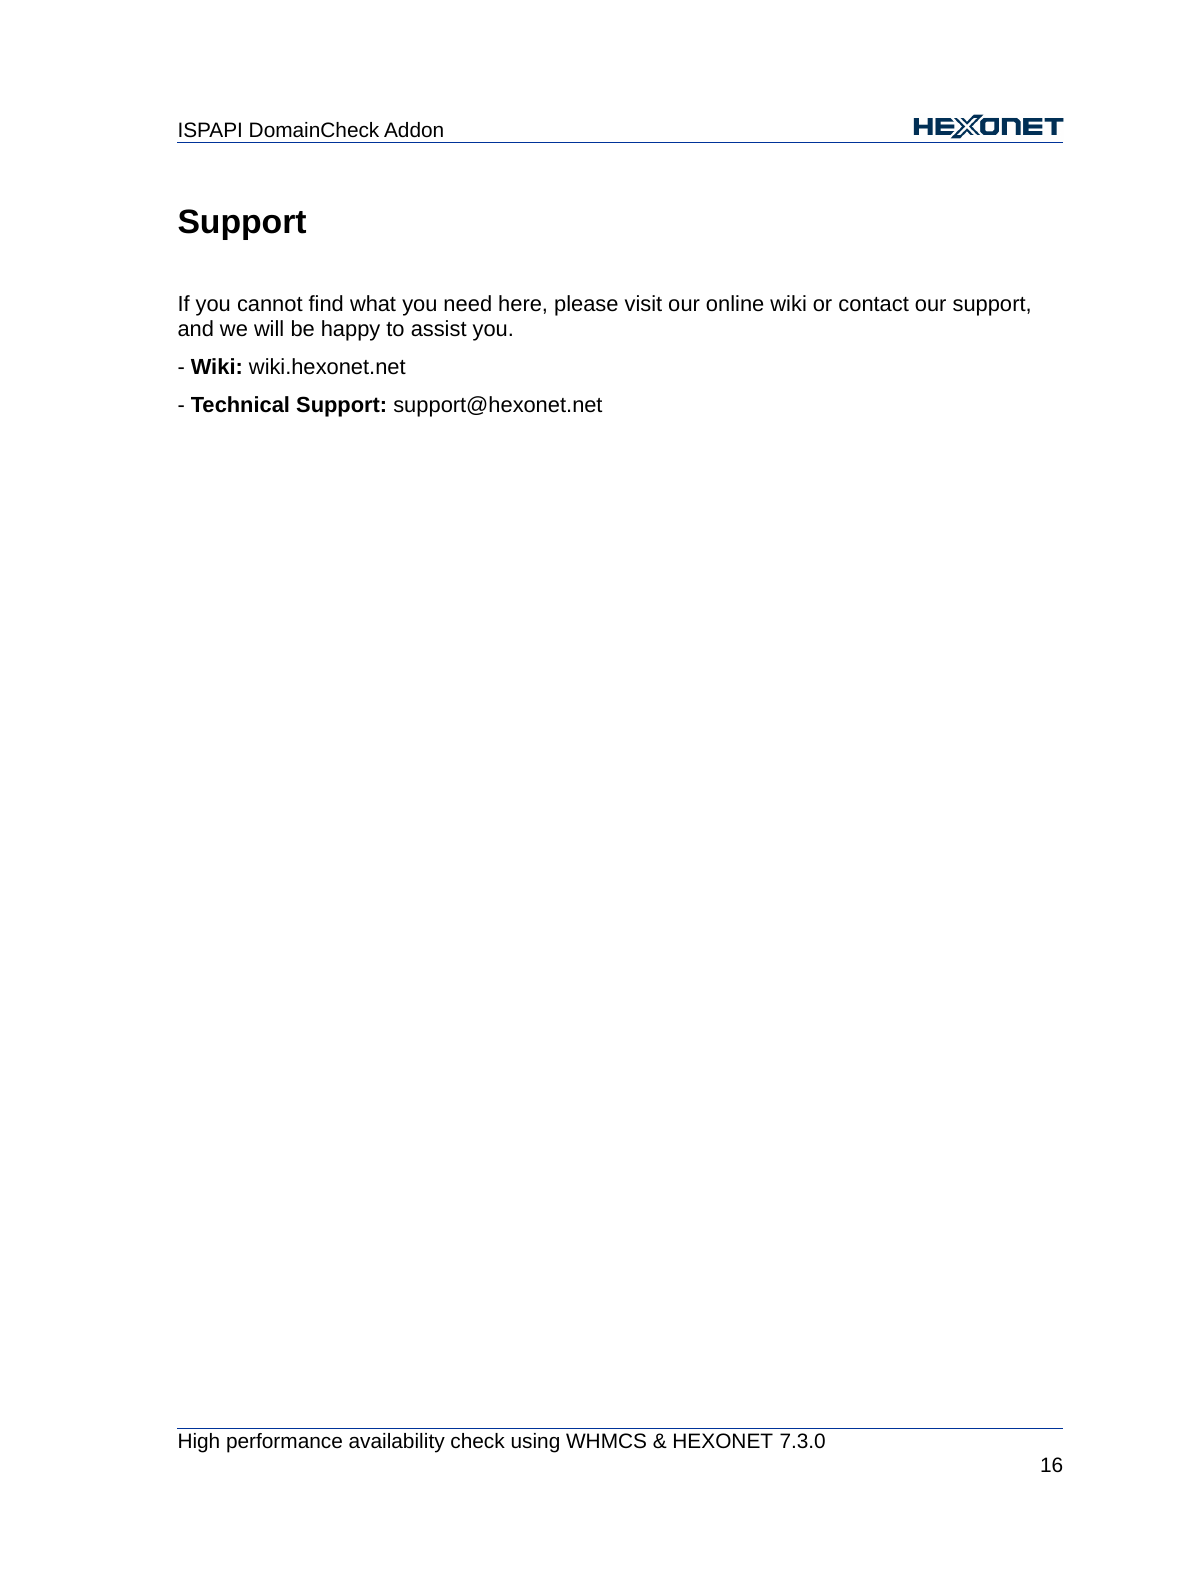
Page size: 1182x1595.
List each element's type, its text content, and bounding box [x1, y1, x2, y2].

picture [912, 113, 1065, 140]
subtitle Support [177, 202, 1063, 241]
text - Wiki: wiki.hexonet.net [177, 354, 1063, 379]
text If you cannot find what you need here, please visit our online wiki or contact our support, and we will be happy to assist you. [177, 291, 1063, 342]
text - Technical Support: support@hexonet.net [177, 392, 1063, 417]
